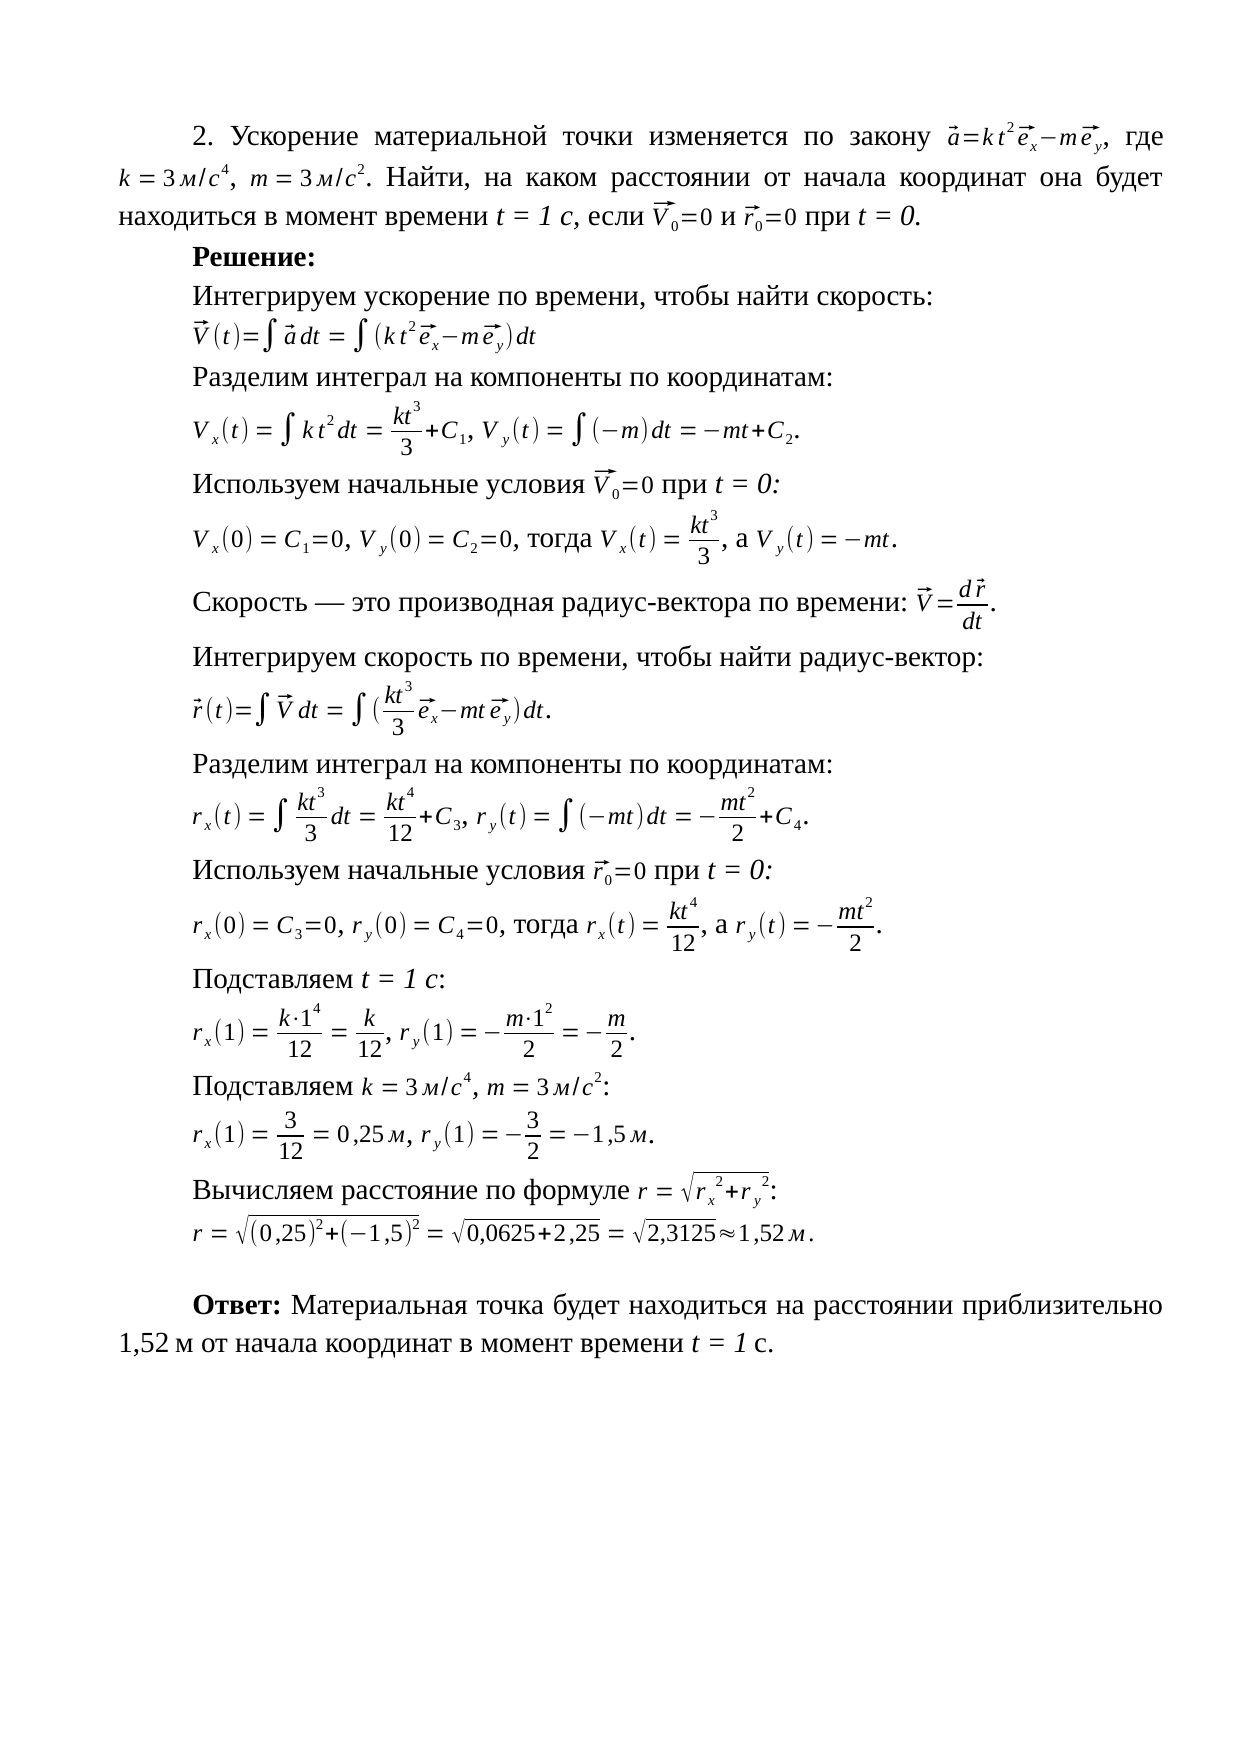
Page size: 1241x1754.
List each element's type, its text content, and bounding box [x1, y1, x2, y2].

text Скорость — это производная радиус-вектора по времени: . [118, 575, 1163, 634]
text 2. Ускорение материальной точки изменяется по закону , где , . Найти, на каком расстоянии от начала координат она будет находиться в момент времени t = 1 c, если и при t = 0. [118, 118, 1163, 234]
text , , тогда , а . [118, 507, 1163, 570]
text . [118, 678, 1163, 741]
text , . [118, 1000, 1163, 1063]
text Ответ: Материальная точка будет находиться на расстоянии приблизительно 1,52 м​ от начала координат в момент времени t = 1 c. [118, 1287, 1163, 1359]
text , . [118, 784, 1163, 847]
text , , тогда , а . [118, 894, 1163, 956]
text , . [118, 1106, 1163, 1166]
text Используем начальные условия при t = 0: [118, 466, 1163, 502]
text Подставляем , : [118, 1068, 1163, 1101]
text Вычисляем расстояние по формуле : [118, 1171, 1163, 1208]
text Разделим интеграл на компоненты по координатам: [118, 746, 1163, 779]
text , . [118, 398, 1163, 461]
text Разделим интеграл на компоненты по координатам: [118, 359, 1163, 393]
text Интегрируем скорость по времени, чтобы найти радиус-вектор: [118, 639, 1163, 673]
text Решение: [118, 239, 1163, 273]
text Используем начальные условия при t = 0: [118, 852, 1163, 889]
text Подставляем t = 1 c: [118, 961, 1163, 995]
text Интегрируем ускорение по времени, чтобы найти скорость: [118, 278, 1163, 312]
